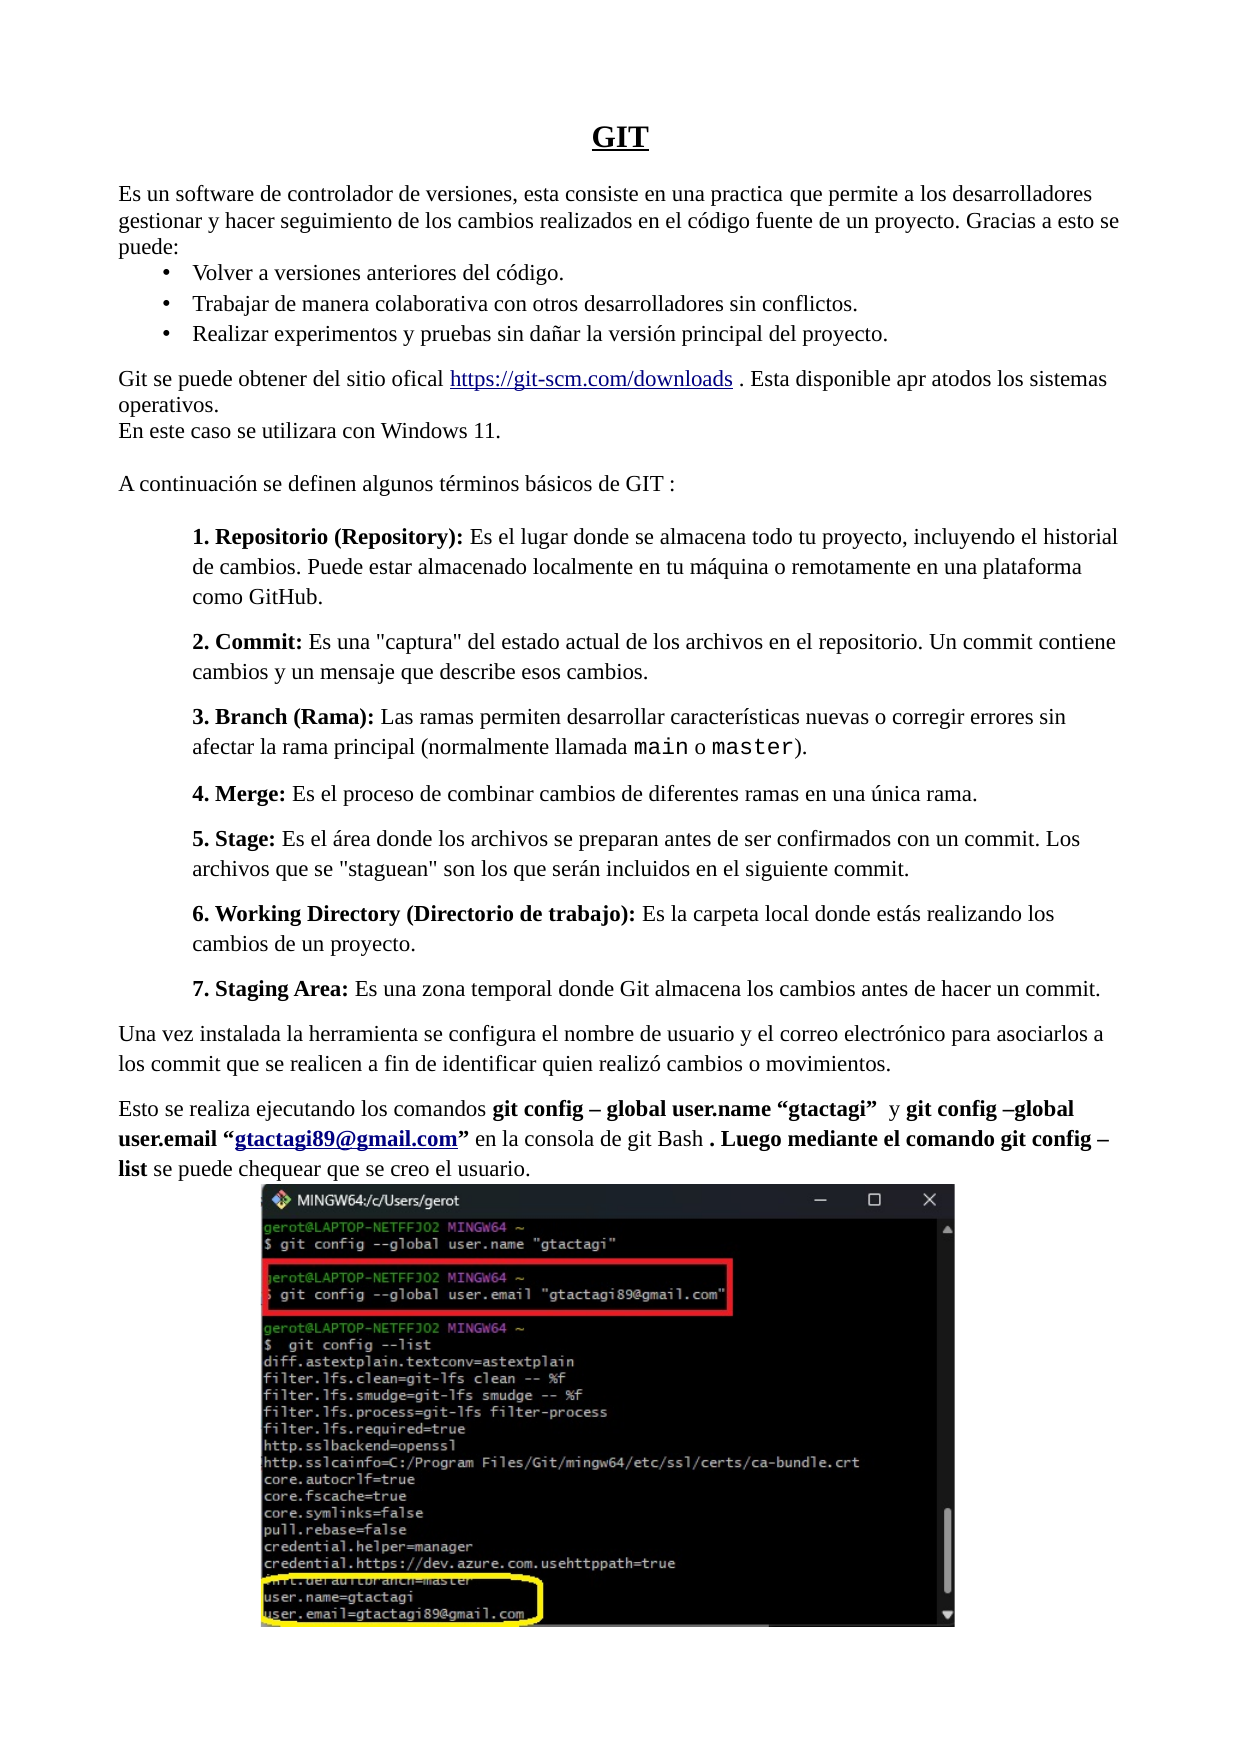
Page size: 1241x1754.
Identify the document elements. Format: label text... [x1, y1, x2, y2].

list 3. Branch (Rama): Las ramas permiten desarrollar características nuevas o corregir errores sin afectar la rama principal (normalmente llamada main o master). [162, 703, 1122, 761]
list 6. Working Directory (Directorio de trabajo): Es la carpeta local donde estás realizando los cambios de un proyecto. [162, 900, 1122, 957]
list 7. Staging Area: Es una zona temporal donde Git almacena los cambios antes de hacer un commit. [162, 975, 1122, 1001]
list Volver a versiones anteriores del código. [162, 259, 1122, 286]
list 5. Stage: Es el área donde los archivos se preparan antes de ser confirmados con un commit. Los archivos que se "staguean" son los que serán incluidos en el siguiente commit. [162, 825, 1122, 882]
text A continuación se definen algunos términos básicos de GIT : [118, 470, 1122, 496]
text GIT [118, 118, 1122, 154]
text En este caso se utilizara con Windows 11. [118, 417, 1122, 444]
list Realizar experimentos y pruebas sin dañar la versión principal del proyecto. [162, 320, 1122, 346]
list Trabajar de manera colaborativa con otros desarrolladores sin conflictos. [162, 290, 1122, 316]
list 2. Commit: Es una "captura" del estado actual de los archivos en el repositorio. Un commit contiene cambios y un mensaje que describe esos cambios. [162, 628, 1122, 684]
text Es un software de controlador de versiones, esta consiste en una practica que permite a los desarrolladores gestionar y hacer seguimiento de los cambios realizados en el código fuente de un proyecto. Gracias a esto se puede: [118, 180, 1122, 259]
text Git se puede obtener del sitio ofical https://git-scm.com/downloads . Esta disponible apr atodos los sistemas operativos. [118, 365, 1122, 417]
text Una vez instalada la herramienta se configura el nombre de usuario y el correo electrónico para asociarlos a los commit que se realicen a fin de identificar quien realizó cambios o movimientos. [118, 1020, 1122, 1076]
picture [260, 1184, 955, 1627]
text Esto se realiza ejecutando los comandos git config – global user.name “gtactagi” y git config –global user.email “gtactagi89@gmail.com” en la consola de git Bash . Luego mediante el comando git config –list se puede chequear que se creo el usuario. [118, 1095, 1122, 1182]
text 1. Repositorio (Repository): Es el lugar donde se almacena todo tu proyecto, incluyendo el historial de cambios. Puede estar almacenado localmente en tu máquina o remotamente en una plataforma como GitHub. [118, 523, 1122, 609]
text 4. Merge: Es el proceso de combinar cambios de diferentes ramas en una única rama. [118, 780, 1122, 807]
